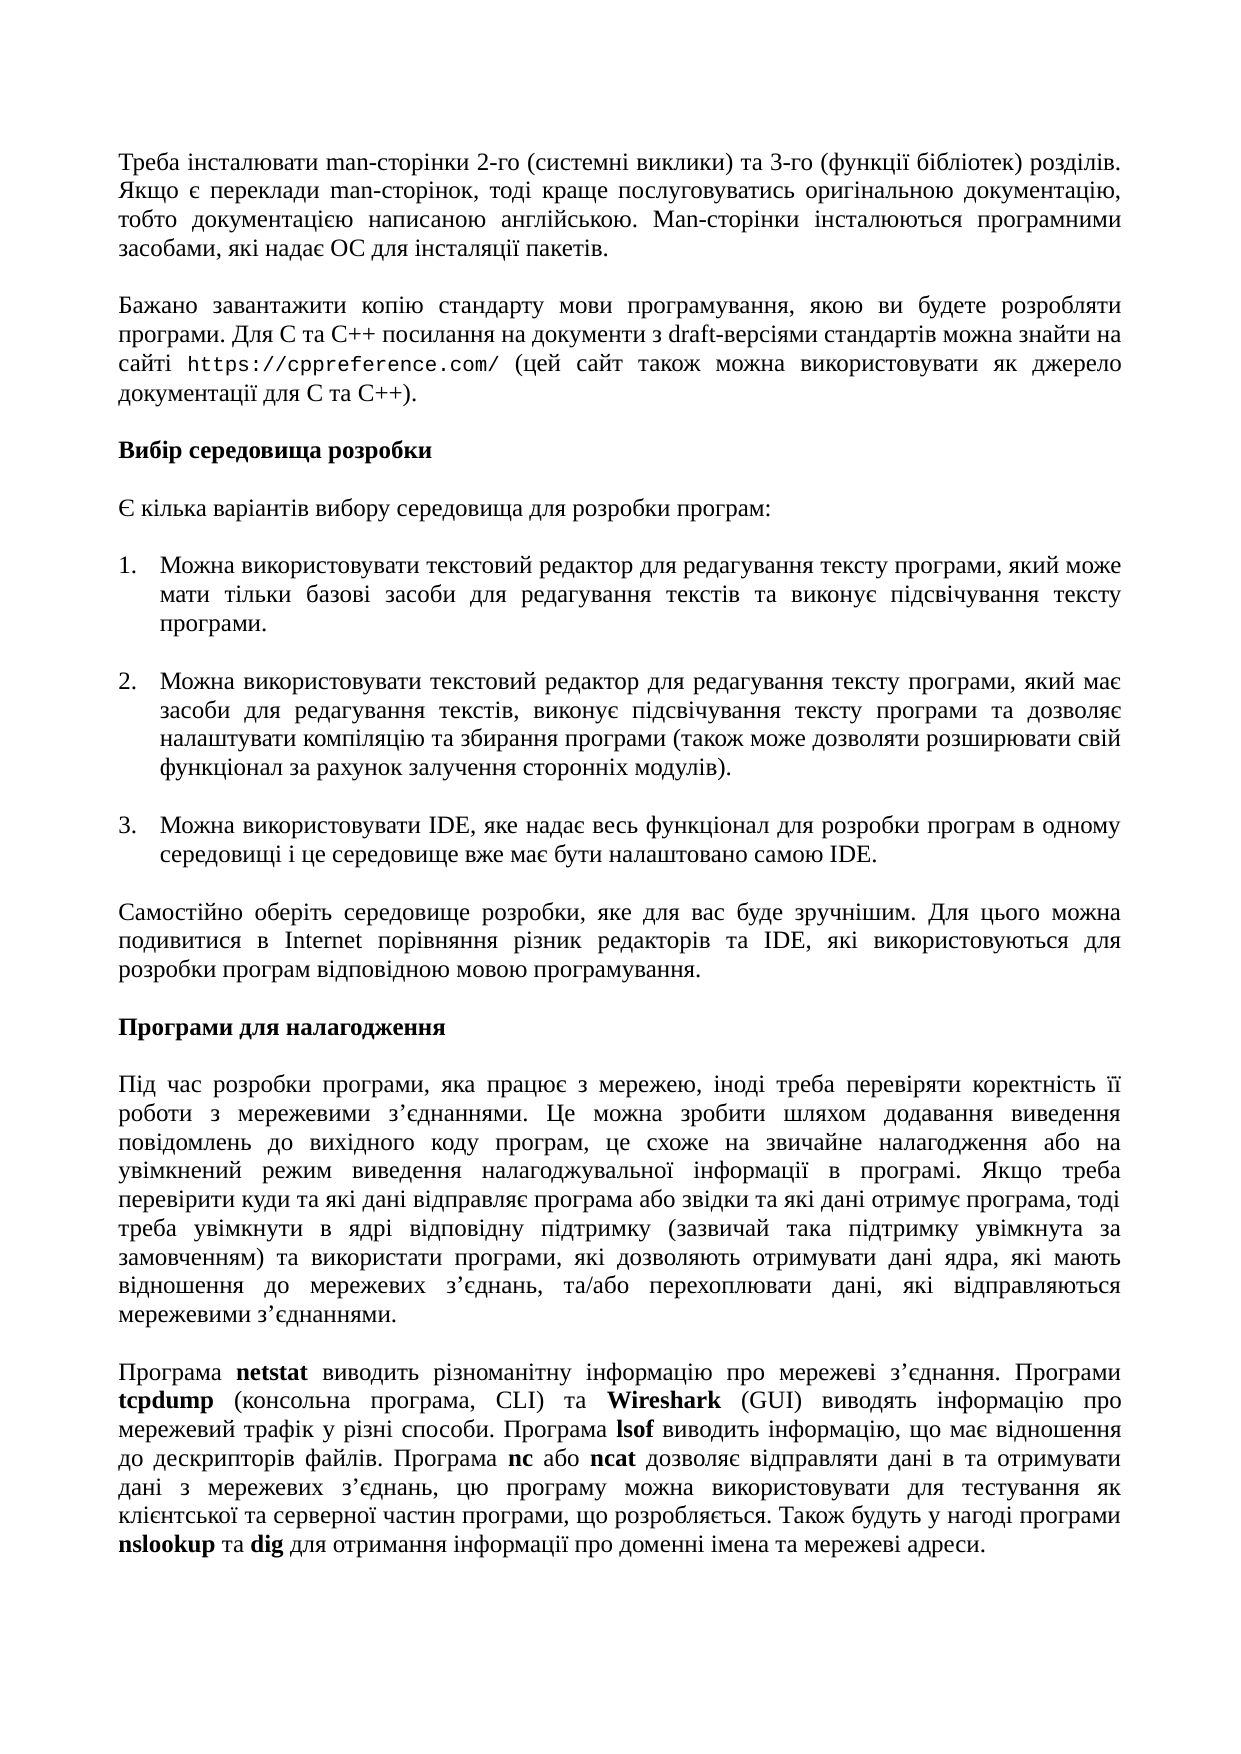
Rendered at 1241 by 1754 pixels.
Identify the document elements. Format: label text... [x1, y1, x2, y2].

text Бажано завантажити копію стандарту мови програмування, якою ви будете розробляти програми. Для C та C++ посилання на документи з draft-версіями стандартів можна знайти на сайті https://cppreference.com/ (цей сайт також можна використовувати як джерело документації для C та C++). [118, 291, 1122, 406]
list Можна використовувати текстовий редактор для редагування тексту програми, який має засоби для редагування текстів, виконує підсвічування тексту програми та дозволяє налаштувати компіляцію та збирання програми (також може дозволяти розширювати свій функціонал за рахунок залучення сторонніх модулів). [118, 666, 1122, 781]
text Самостійно оберіть середовище розробки, яке для вас буде зручнішим. Для цього можна подивитися в Internet порівняння різник редакторів та IDE, які використовуються для розробки програм відповідною мовою програмування. [118, 897, 1122, 983]
list Можна використовувати IDE, яке надає весь функціонал для розробки програм в одному середовищі і це середовище вже має бути налаштовано самою IDE. [118, 810, 1122, 868]
text Є кілька варіантів вибору середовища для розробки програм: [118, 493, 1122, 521]
text Вибір середовища розробки [118, 435, 1122, 464]
text Під час розробки програми, яка працює з мережею, іноді треба перевіряти коректність її роботи з мережевими з’єднаннями. Це можна зробити шляхом додавання виведення повідомлень до вихідного коду програм, це схоже на звичайне налагодження або на увімкнений режим виведення налагоджувальної інформації в програмі. Якщо треба перевірити куди та які дані відправляє програма або звідки та які дані отримує програма, тоді треба увімкнути в ядрі відповідну підтримку (зазвичай така підтримку увімкнута за замовченням) та використати програми, які дозволяють отримувати дані ядра, які мають відношення до мережевих з’єднань, та/або перехоплювати дані, які відправляються мережевими з’єднаннями. [118, 1069, 1122, 1328]
text Треба інсталювати man-сторінки 2-го (системні виклики) та 3-го (функції бібліотек) розділів. Якщо є переклади man-сторінок, тоді краще послуговуватись оригінальною документацію, тобто документацією написаною англійською. Man-сторінки інсталюються програмними засобами, які надає ОС для інсталяції пакетів. [118, 147, 1122, 262]
text Програма netstat виводить різноманітну інформацію про мережеві з’єднання. Програми tcpdump (консольна програма, CLI) та Wireshark (GUI) виводять інформацію про мережевий трафік у різні способи. Програма lsof виводить інформацію, що має відношення до дескрипторів файлів. Програма nc або ncat дозволяє відправляти дані в та отримувати дані з мережевих з’єднань, цю програму можна використовувати для тестування як клієнтської та серверної частин програми, що розробляється. Також будуть у нагоді програми nslookup та dig для отримання інформації про доменні імена та мережеві адреси. [118, 1357, 1122, 1558]
text Програми для налагодження [118, 1012, 1122, 1040]
list Можна використовувати текстовий редактор для редагування тексту програми, який може мати тільки базові засоби для редагування текстів та виконує підсвічування тексту програми. [118, 550, 1122, 636]
